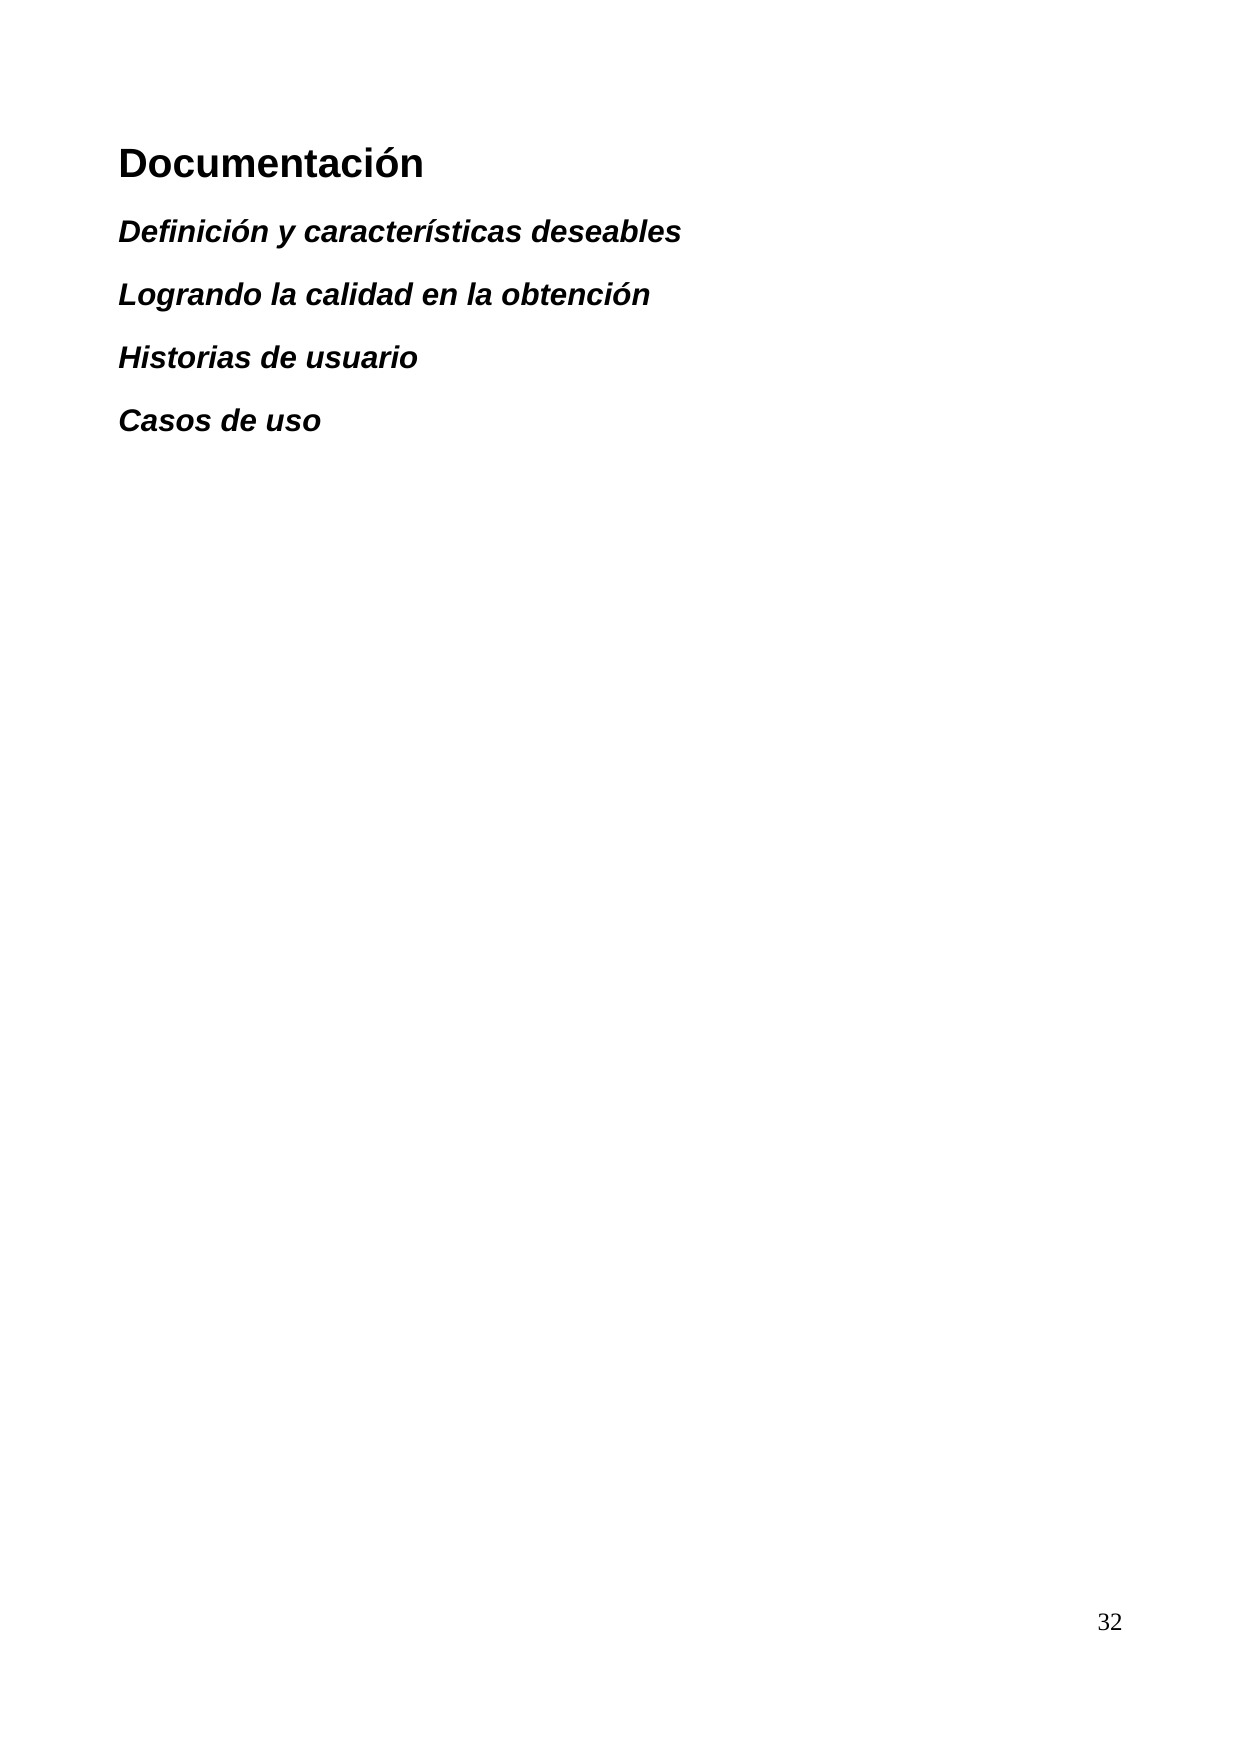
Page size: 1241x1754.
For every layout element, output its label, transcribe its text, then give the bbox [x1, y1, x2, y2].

subtitle Historias de usuario [118, 339, 1122, 375]
subtitle Logrando la calidad en la obtención [118, 276, 1122, 312]
subtitle Definición y características deseables [118, 213, 1122, 249]
subtitle Documentación [118, 139, 1122, 186]
subtitle Casos de uso [118, 402, 1122, 438]
